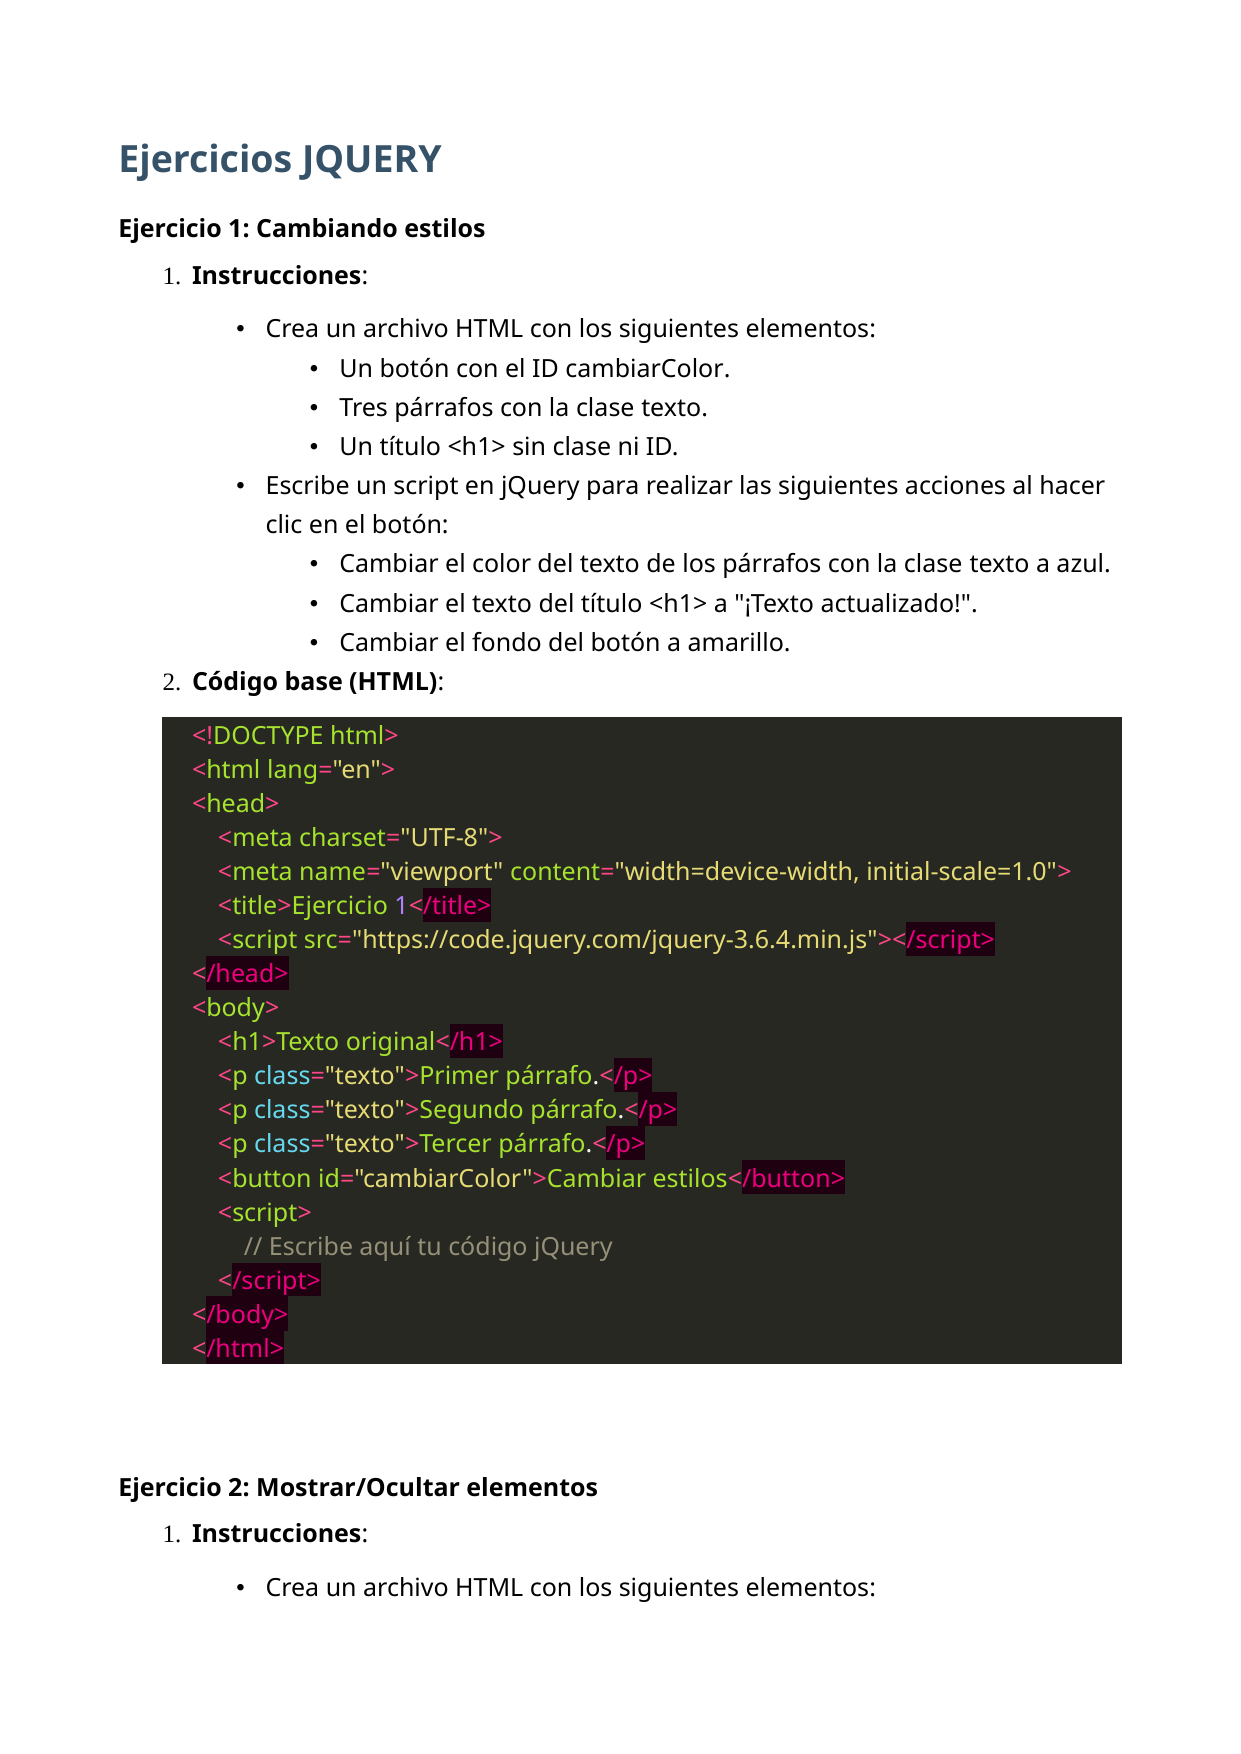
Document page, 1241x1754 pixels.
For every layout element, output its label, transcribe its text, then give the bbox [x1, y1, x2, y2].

list <html lang="en"> [162, 751, 1122, 786]
list <p class="texto">Segundo párrafo.</p> [162, 1092, 1122, 1126]
list Cambiar el texto del título <h1> a "¡Texto actualizado!". [309, 585, 1122, 619]
list Código base (HTML): [162, 664, 1122, 698]
list Escribe un script en jQuery para realizar las siguientes acciones al hacer clic en el botón: [236, 468, 1122, 541]
subtitle Ejercicio 2: Mostrar/Ocultar elementos [118, 1469, 1122, 1503]
list <script> [162, 1194, 1122, 1228]
list <script src="https://code.jquery.com/jquery-3.6.4.min.js"></script> [162, 922, 1122, 956]
list Crea un archivo HTML con los siguientes elementos: [236, 311, 1122, 345]
list Tres párrafos con la clase texto. [309, 389, 1122, 423]
list Instrucciones: [162, 1516, 1122, 1550]
list Un título <h1> sin clase ni ID. [309, 429, 1122, 463]
subtitle Ejercicios JQUERY [118, 133, 1122, 184]
list Instrucciones: [162, 257, 1122, 291]
list Un botón con el ID cambiarColor. [309, 350, 1122, 384]
list </html> [162, 1331, 1122, 1364]
list </script> [162, 1262, 1122, 1296]
list </head> [162, 956, 1122, 990]
list <body> [162, 990, 1122, 1024]
list <p class="texto">Primer párrafo.</p> [162, 1058, 1122, 1092]
list <meta name="viewport" content="width=device-width, initial-scale=1.0"> [162, 854, 1122, 888]
list <head> [162, 786, 1122, 819]
list <p class="texto">Tercer párrafo.</p> [162, 1126, 1122, 1160]
list <title>Ejercicio 1</title> [162, 888, 1122, 922]
list Cambiar el color del texto de los párrafos con la clase texto a azul. [309, 546, 1122, 580]
list </body> [162, 1296, 1122, 1331]
subtitle Ejercicio 1: Cambiando estilos [118, 211, 1122, 245]
list // Escribe aquí tu código jQuery [162, 1228, 1122, 1262]
list <meta charset="UTF-8"> [162, 819, 1122, 854]
list Cambiar el fondo del botón a amarillo. [309, 624, 1122, 658]
list Crea un archivo HTML con los siguientes elementos: [236, 1569, 1122, 1604]
list <!DOCTYPE html> [162, 717, 1122, 751]
list <button id="cambiarColor">Cambiar estilos</button> [162, 1160, 1122, 1194]
list <h1>Texto original</h1> [162, 1024, 1122, 1058]
